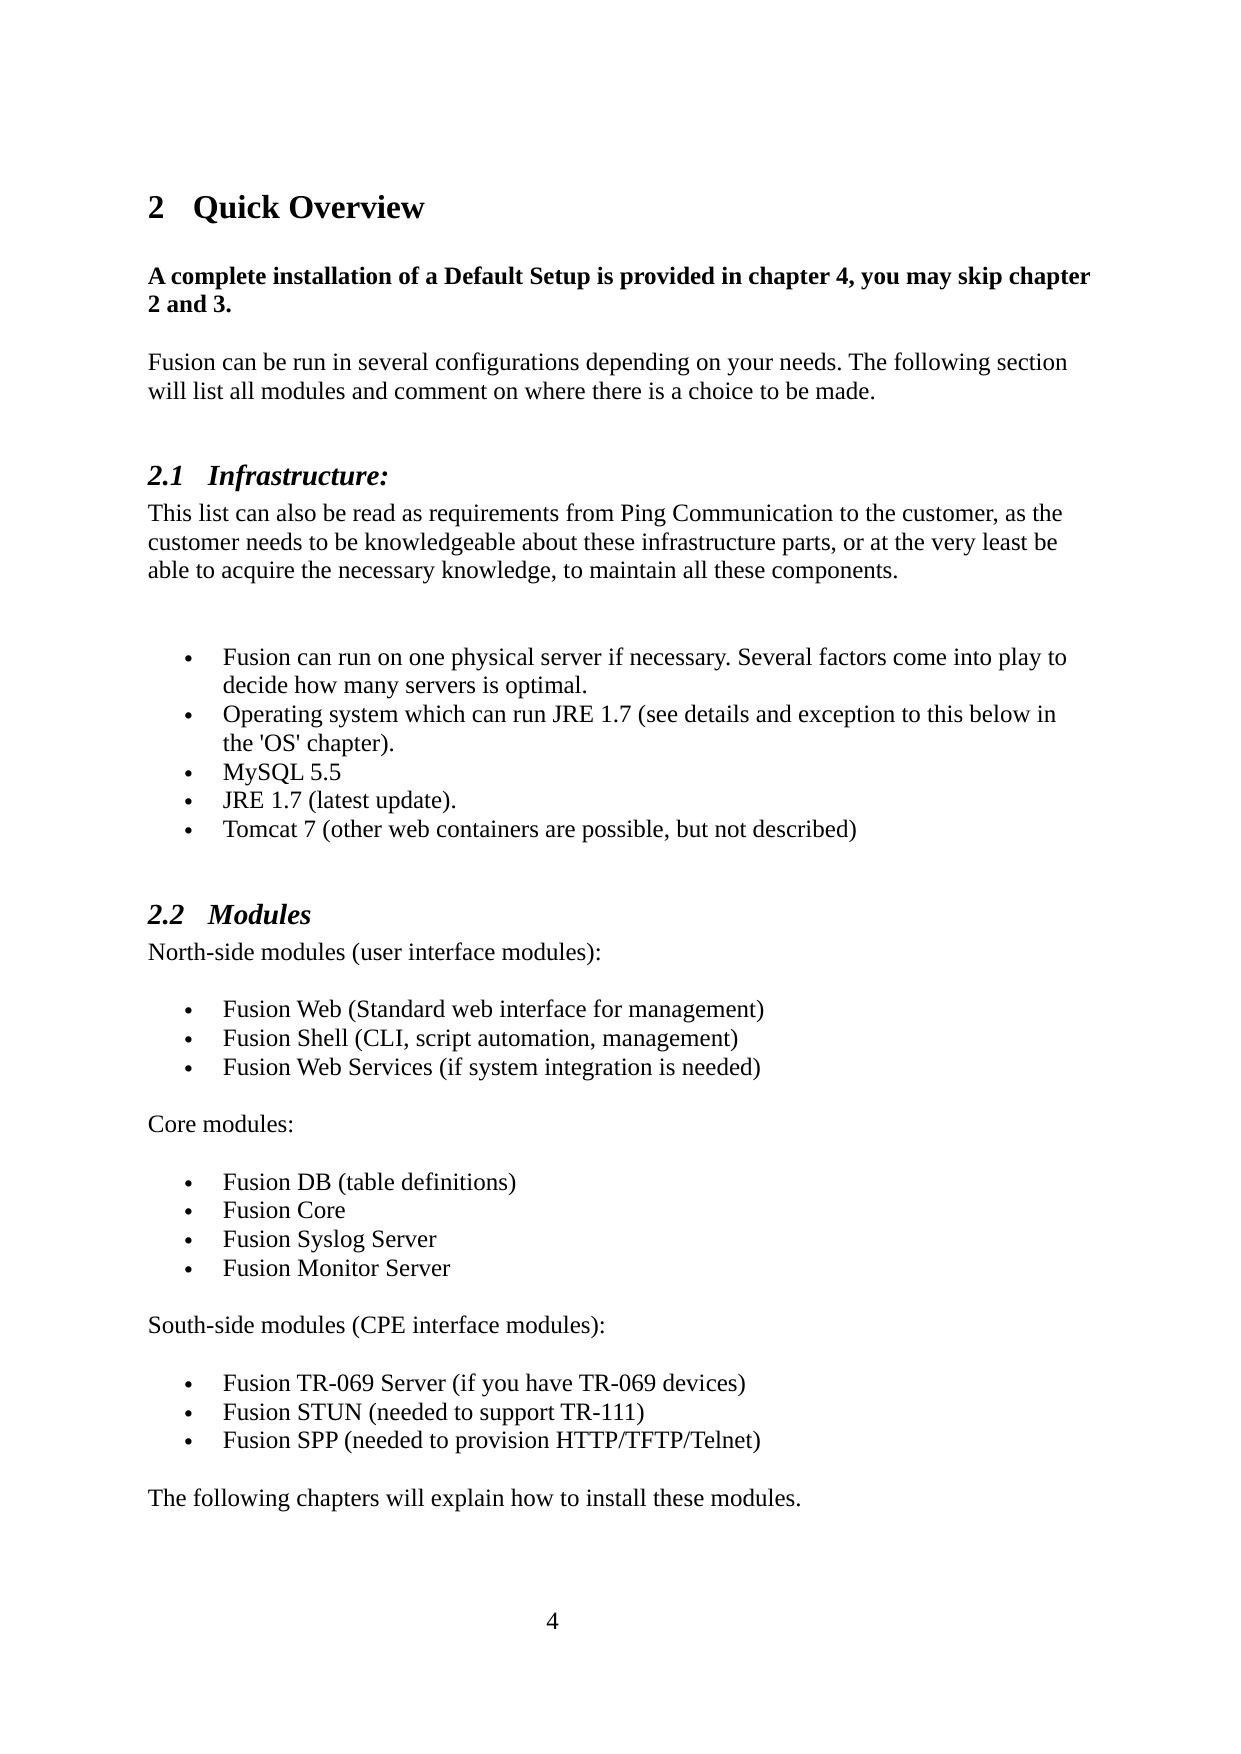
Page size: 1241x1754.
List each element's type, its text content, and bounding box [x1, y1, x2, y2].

list Tomcat 7 (other web containers are possible, but not described) [185, 814, 1092, 843]
subtitle Infrastructure: [148, 458, 1092, 492]
text South-side modules (CPE interface modules): [148, 1310, 1092, 1339]
text This list can also be read as requirements from Ping Communication to the customer, as the customer needs to be knowledgeable about these infrastructure parts, or at the very least be able to acquire the necessary knowledge, to maintain all these components. [148, 498, 1092, 584]
text Core modules: [148, 1109, 1092, 1138]
subtitle Quick Overview [148, 187, 1092, 226]
list Operating system which can run JRE 1.7 (see details and exception to this below in the 'OS' chapter). [185, 699, 1092, 757]
list Fusion Web (Standard web interface for management) [185, 994, 1092, 1023]
list Fusion Syslog Server [185, 1224, 1092, 1253]
list Fusion TR-069 Server (if you have TR-069 devices) [185, 1368, 1092, 1397]
list Fusion Shell (CLI, script automation, management) [185, 1023, 1092, 1052]
list Fusion DB (table definitions) [185, 1167, 1092, 1195]
list Fusion Web Services (if system integration is needed) [185, 1052, 1092, 1080]
list Fusion Core [185, 1195, 1092, 1224]
list Fusion STUN (needed to support TR-111) [185, 1397, 1092, 1425]
list Fusion Monitor Server [185, 1253, 1092, 1282]
text North-side modules (user interface modules): [148, 937, 1092, 965]
text A complete installation of a Default Setup is provided in chapter 4, you may skip chapter 2 and 3. [148, 261, 1092, 318]
list JRE 1.7 (latest update). [185, 786, 1092, 814]
subtitle Modules [148, 897, 1092, 930]
text Fusion can be run in several configurations depending on your needs. The following section will list all modules and comment on where there is a choice to be made. [148, 347, 1092, 404]
list MySQL 5.5 [185, 757, 1092, 786]
list Fusion SPP (needed to provision HTTP/TFTP/Telnet) [185, 1425, 1092, 1454]
list Fusion can run on one physical server if necessary. Several factors come into play to decide how many servers is optimal. [185, 642, 1092, 699]
text The following chapters will explain how to install these modules. [148, 1483, 1092, 1512]
